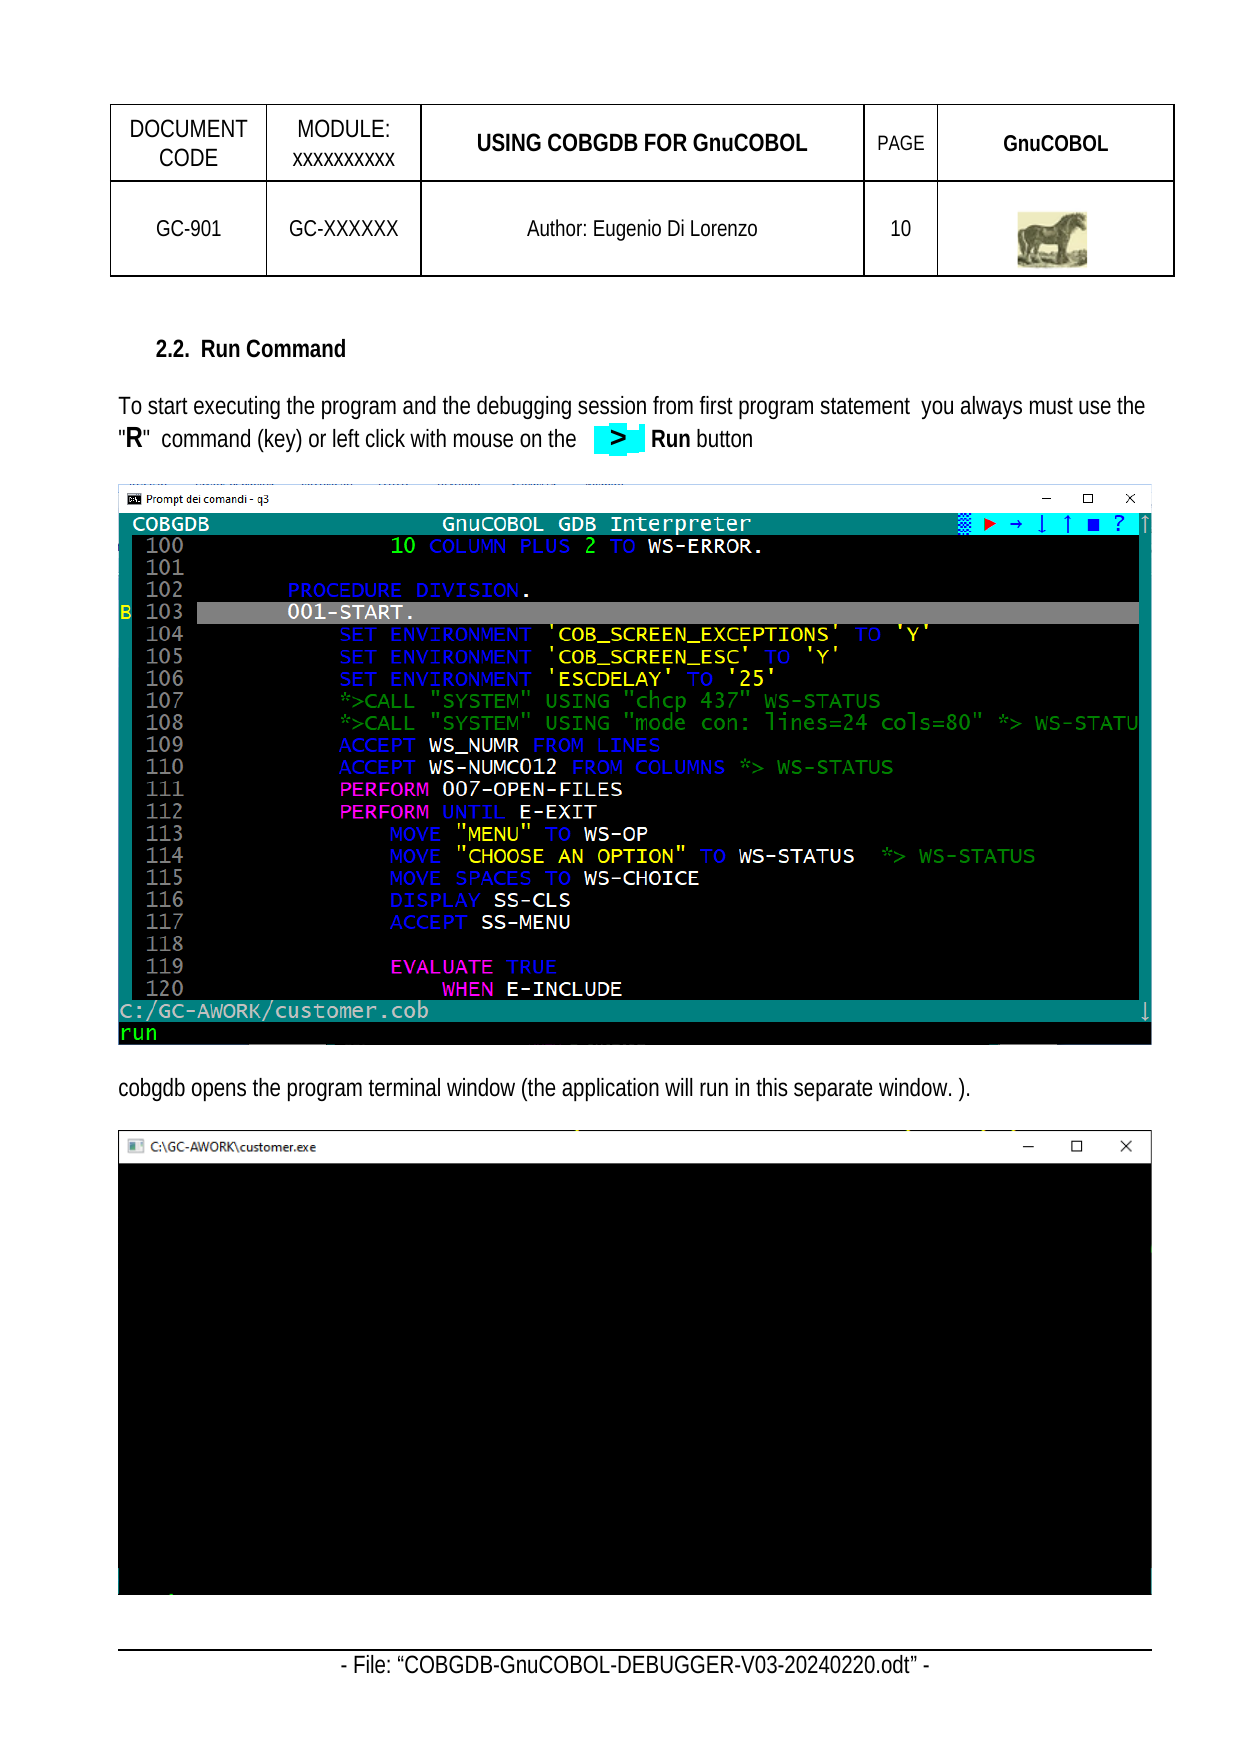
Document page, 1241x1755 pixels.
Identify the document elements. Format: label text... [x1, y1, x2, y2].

subtitle Run Command [156, 334, 1152, 362]
text To start executing the program and the debugging session from first program statement you always must use the [118, 391, 1152, 420]
text cobgdb opens the program terminal window (the application will run in this separate window. ). [118, 1073, 1152, 1101]
text "R" command (key) or left click with mouse on the > Run button [118, 420, 1152, 456]
